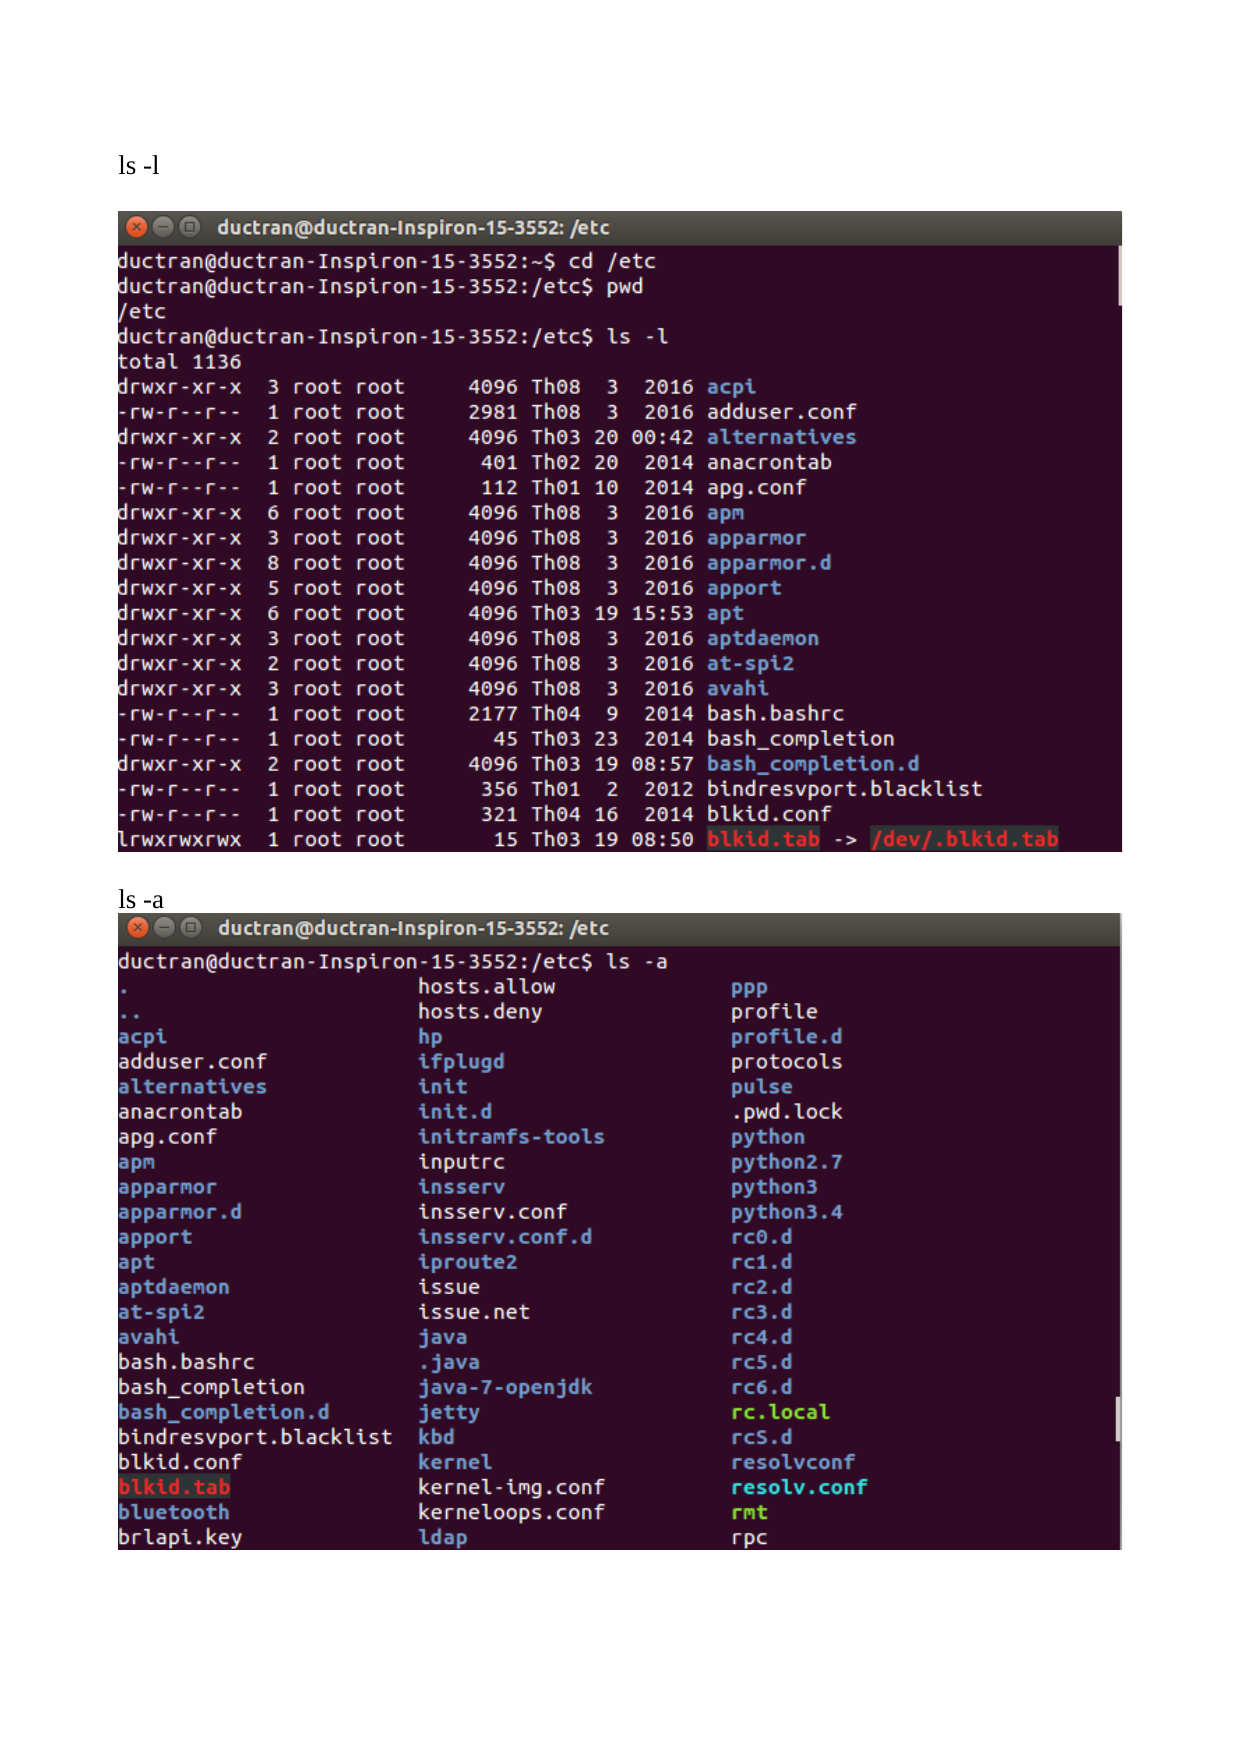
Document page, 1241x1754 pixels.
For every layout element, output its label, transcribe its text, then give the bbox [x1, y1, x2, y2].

text ls -a [118, 883, 1122, 913]
text ls -l [118, 149, 1122, 180]
picture [118, 913, 1123, 1550]
picture [118, 211, 1123, 852]
